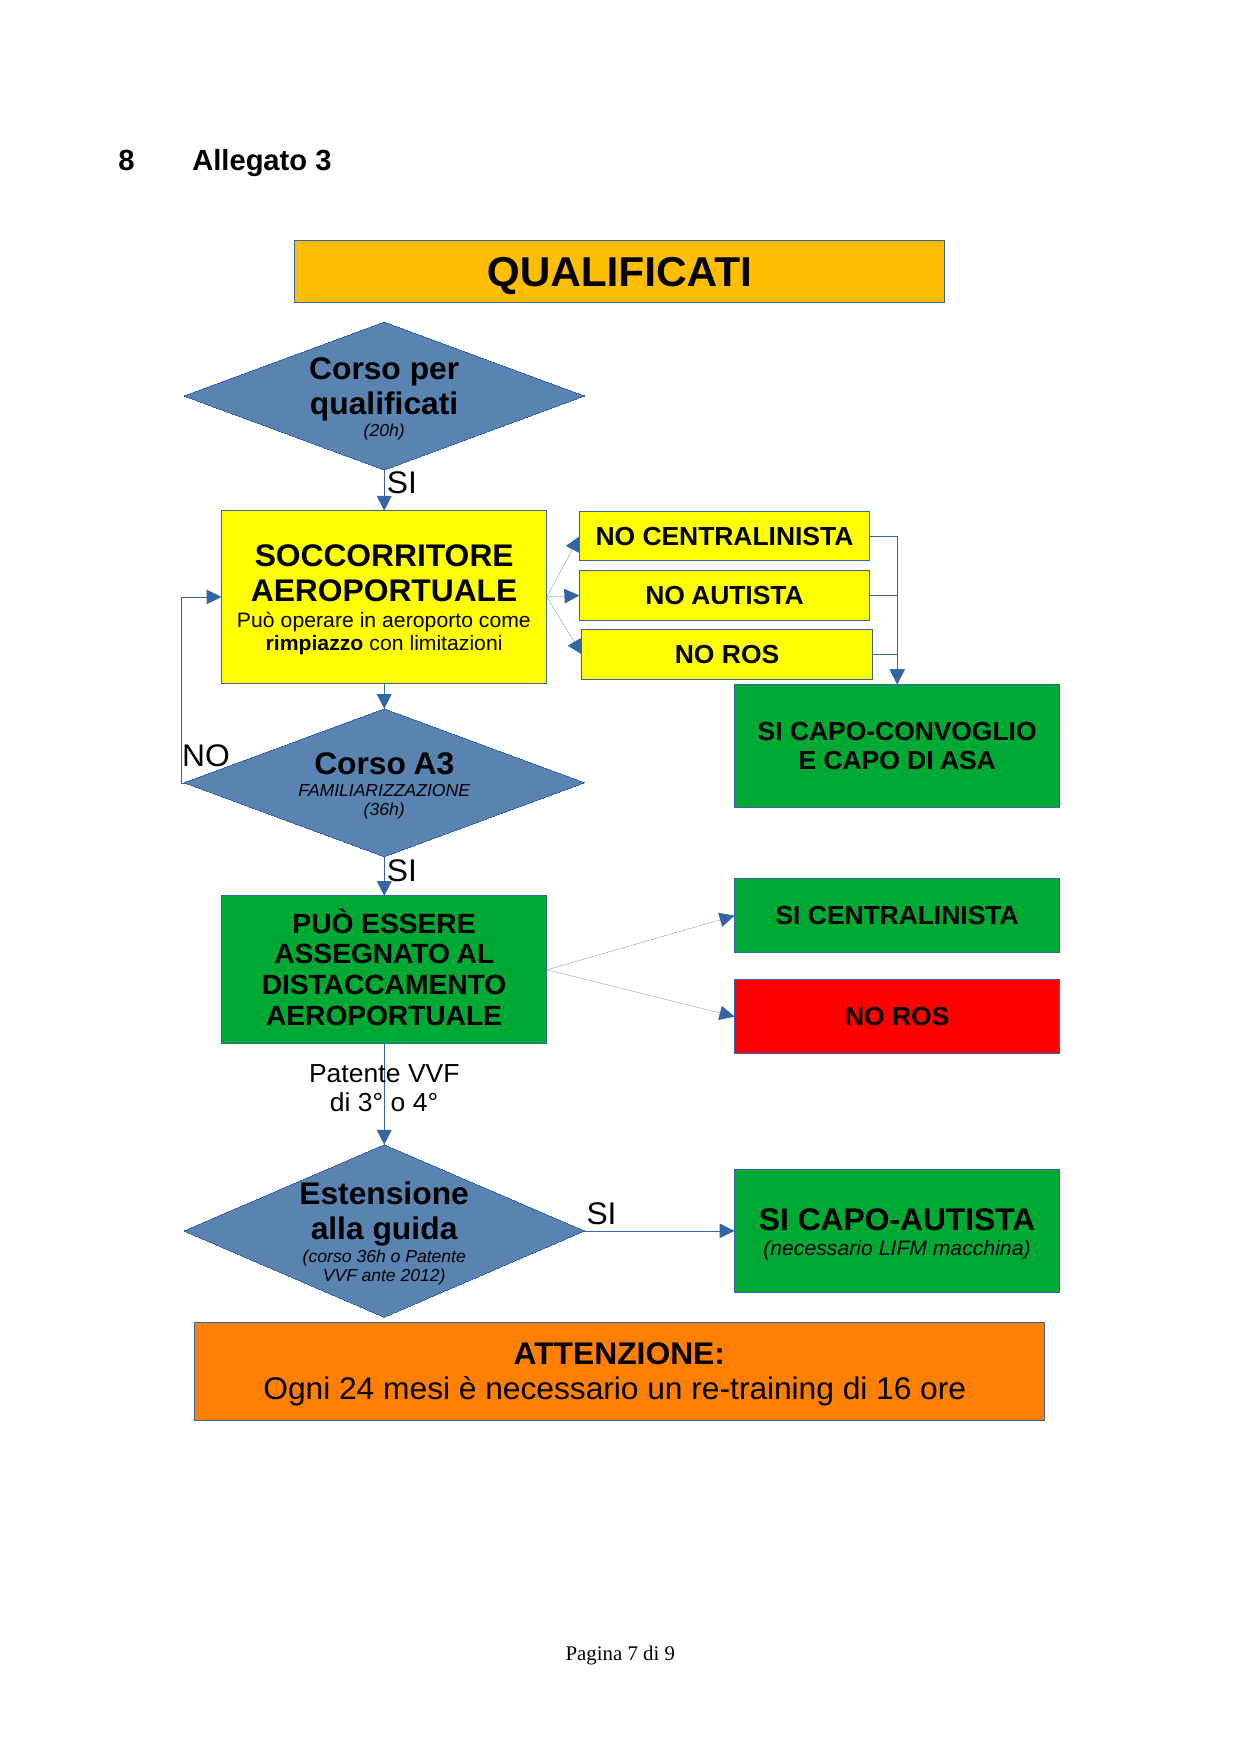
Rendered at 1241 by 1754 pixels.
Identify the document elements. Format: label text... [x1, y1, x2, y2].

subtitle Allegato 3 [118, 143, 1122, 177]
